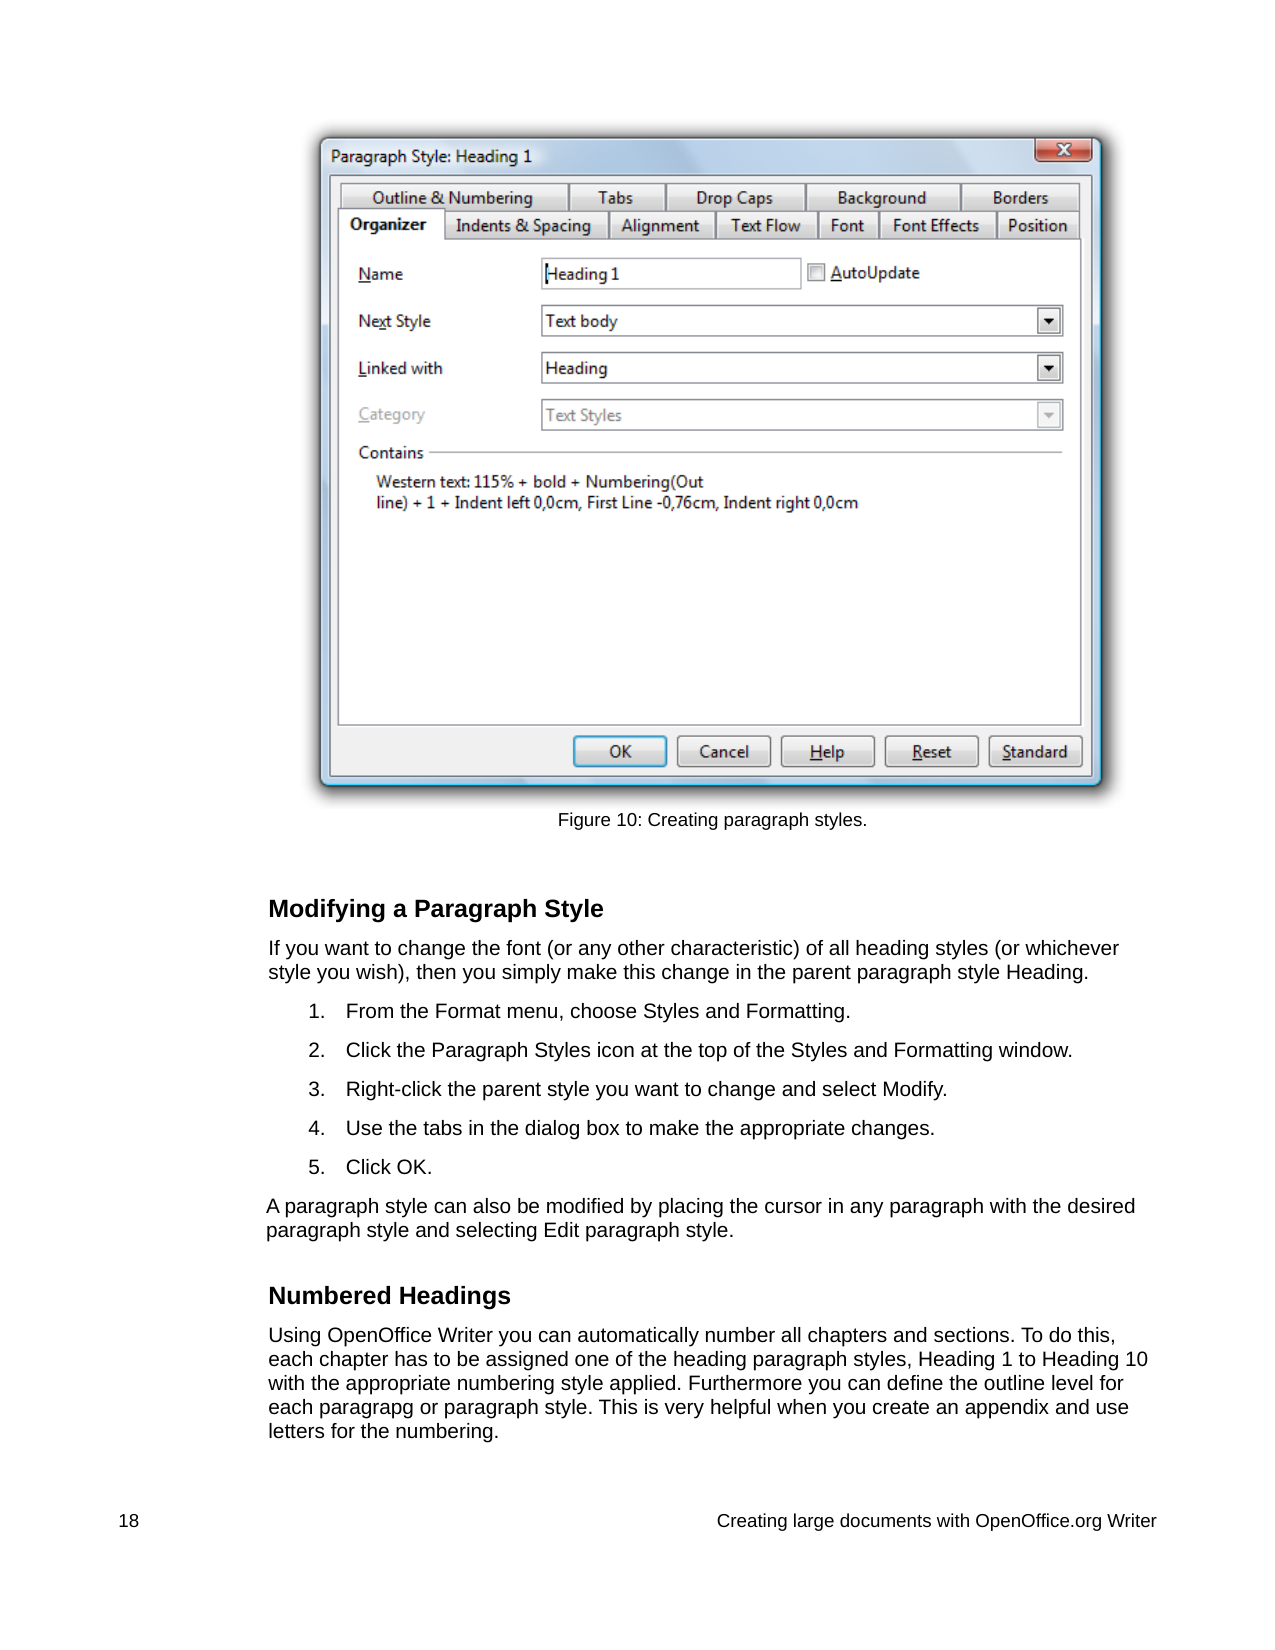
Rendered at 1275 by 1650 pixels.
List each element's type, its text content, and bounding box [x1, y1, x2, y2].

picture [299, 118, 1126, 809]
text Figure 10: Creating paragraph styles. [299, 809, 1126, 831]
text A paragraph style can also be modified by placing the cursor in any paragraph with the desired paragraph style and selecting Edit paragraph style. [266, 1193, 1157, 1241]
subtitle Modifying a Paragraph Style [268, 894, 1157, 923]
list Click the Paragraph Styles icon at the top of the Styles and Formatting window. [340, 1038, 1157, 1062]
list Use the tabs in the dialog box to make the appropriate changes. [340, 1116, 1157, 1139]
list Right-click the parent style you want to change and select Modify. [340, 1077, 1157, 1101]
text If you want to change the font (or any other characteristic) of all heading styles (or whichever style you wish), then you simply make this change in the parent paragraph style Heading. [268, 936, 1157, 984]
text Using OpenOffice Writer you can automatically number all chapters and sections. To do this, each chapter has to be assigned one of the heading paragraph styles, Heading 1 to Heading 10 with the appropriate numbering style applied. Furthermore you can define the outline level for each paragrapg or paragraph style. This is very helpful when you create an appendix and use letters for the numbering. [268, 1323, 1157, 1442]
subtitle Numbered Headings [268, 1281, 1157, 1310]
list Click OK. [340, 1154, 1157, 1178]
list From the Format menu, choose Styles and Formatting. [340, 999, 1157, 1023]
